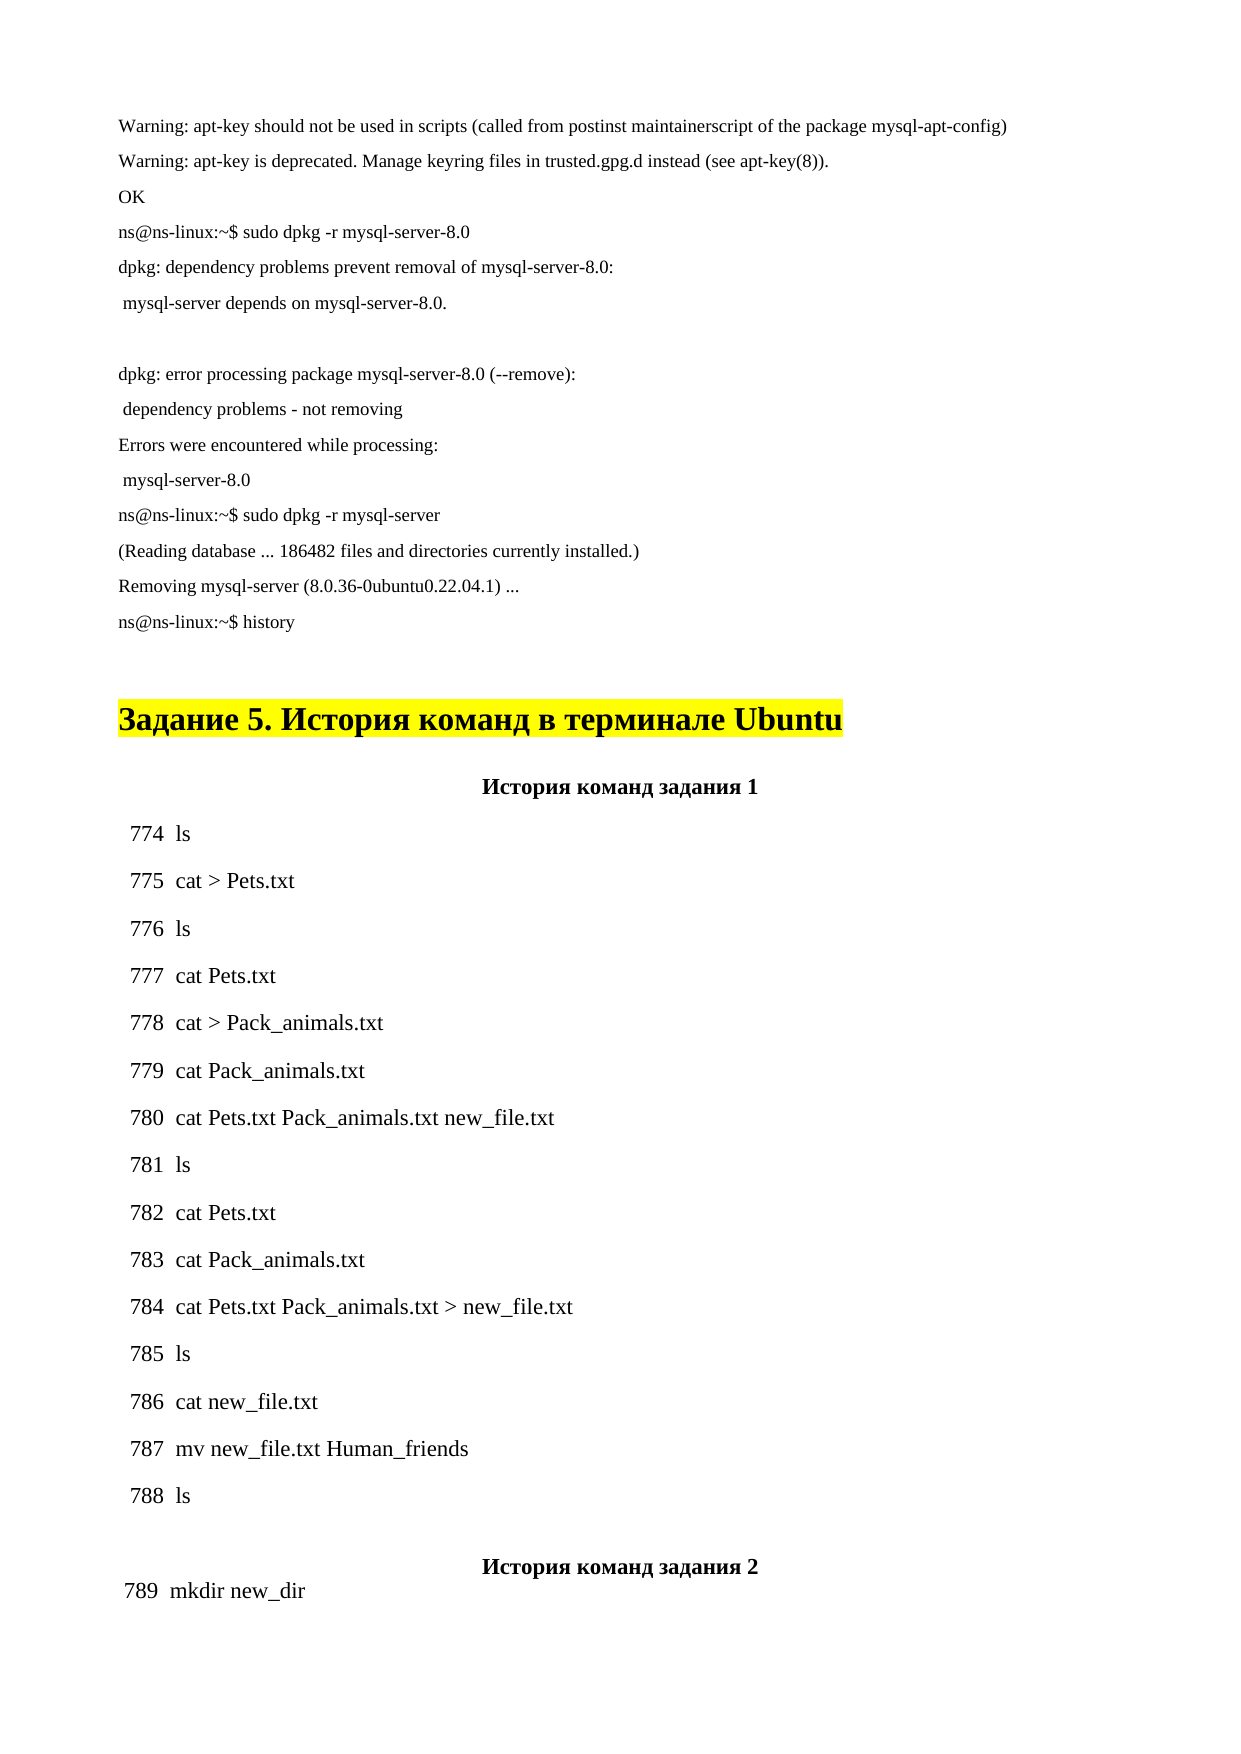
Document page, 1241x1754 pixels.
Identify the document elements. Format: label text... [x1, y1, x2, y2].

text dependency problems - not removing [118, 401, 1122, 419]
text 780 cat Pets.txt Pack_animals.txt new_file.txt [118, 1106, 1122, 1130]
text 789 mkdir new_dir [118, 1579, 1122, 1603]
text OK [118, 189, 1122, 207]
text История команд задания 2 [118, 1556, 1122, 1579]
text 788 ls [118, 1485, 1122, 1508]
text 782 cat Pets.txt [118, 1201, 1122, 1225]
text 775 cat > Pets.txt [118, 870, 1122, 894]
text 787 mv new_file.txt Human_friends [118, 1437, 1122, 1461]
text mysql-server-8.0 [118, 472, 1122, 490]
text 781 ls [118, 1154, 1122, 1177]
text Removing mysql-server (8.0.36-0ubuntu0.22.04.1) ... [118, 578, 1122, 596]
text Задание 5. История команд в терминале Ubuntu [118, 699, 1122, 737]
text Warning: apt-key is deprecated. Manage keyring files in trusted.gpg.d instead (see apt-key(8)). [118, 153, 1122, 171]
text (Reading database ... 186482 files and directories currently installed.) [118, 543, 1122, 561]
text ns@ns-linux:~$ sudo dpkg -r mysql-server-8.0 [118, 224, 1122, 242]
text 779 cat Pack_animals.txt [118, 1059, 1122, 1083]
text 776 ls [118, 917, 1122, 941]
text Errors were encountered while processing: [118, 437, 1122, 454]
text mysql-server depends on mysql-server-8.0. [118, 295, 1122, 313]
text 778 cat > Pack_animals.txt [118, 1012, 1122, 1036]
text dpkg: error processing package mysql-server-8.0 (--remove): [118, 366, 1122, 384]
text 783 cat Pack_animals.txt [118, 1248, 1122, 1272]
text 777 cat Pets.txt [118, 964, 1122, 988]
text Warning: apt-key should not be used in scripts (called from postinst maintainerscript of the package mysql-apt-config) [118, 118, 1122, 136]
text dpkg: dependency problems prevent removal of mysql-server-8.0: [118, 260, 1122, 277]
text ns@ns-linux:~$ history [118, 614, 1122, 632]
text 785 ls [118, 1343, 1122, 1367]
text 786 cat new_file.txt [118, 1390, 1122, 1414]
text 784 cat Pets.txt Pack_animals.txt > new_file.txt [118, 1296, 1122, 1319]
text ns@ns-linux:~$ sudo dpkg -r mysql-server [118, 508, 1122, 525]
text 774 ls [118, 823, 1122, 846]
text История команд задания 1 [118, 775, 1122, 799]
